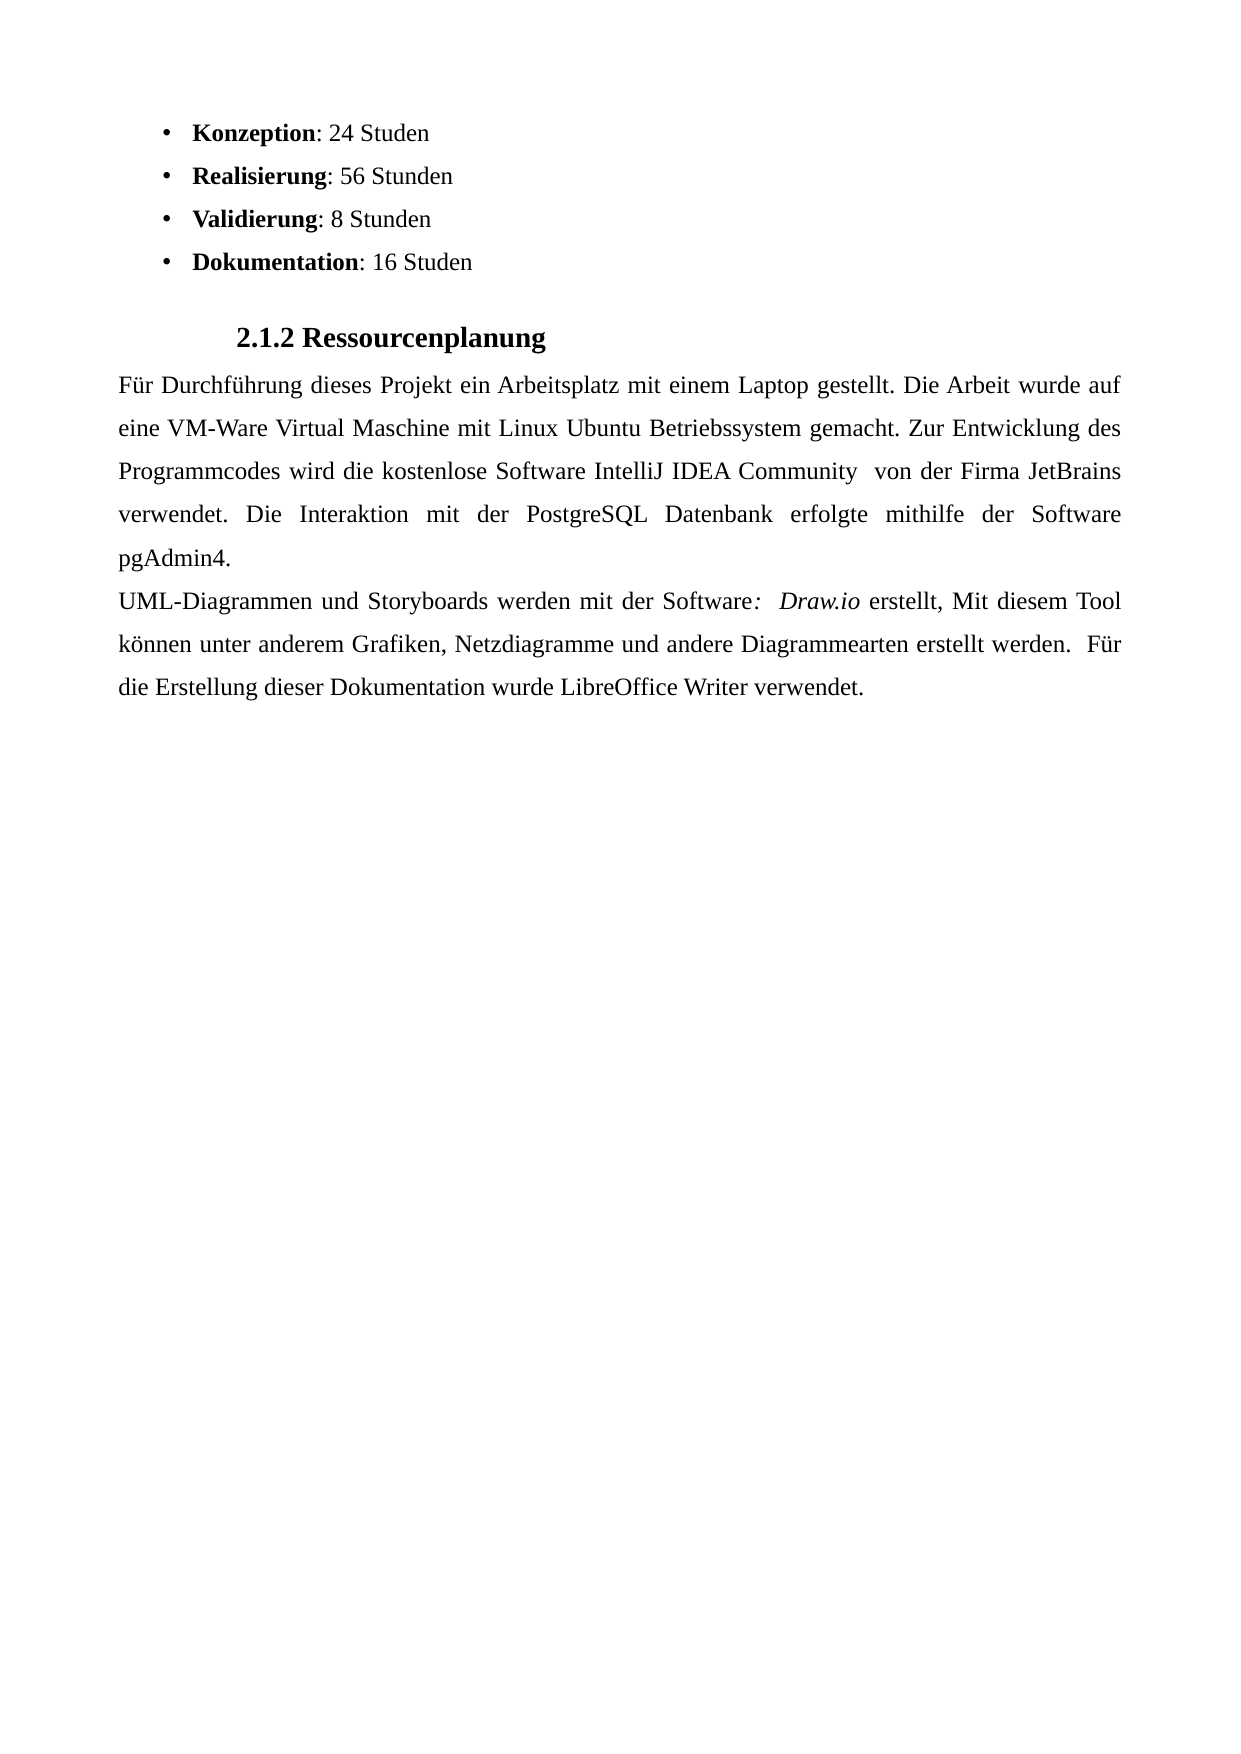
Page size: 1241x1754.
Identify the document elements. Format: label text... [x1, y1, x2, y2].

text Für Durchführung dieses Projekt ein Arbeitsplatz mit einem Laptop gestellt. Die Arbeit wurde auf eine VM-Ware Virtual Maschine mit Linux Ubuntu Betriebssystem gemacht. Zur Entwicklung des Programmcodes wird die kostenlose Software IntelliJ IDEA Community von der Firma JetBrains verwendet. Die Interaktion mit der PostgreSQL Datenbank erfolgte mithilfe der Software pgAdmin4. [118, 370, 1122, 571]
text UML-Diagrammen und Storyboards werden mit der Software: Draw.io erstellt, Mit diesem Tool können unter anderem Grafiken, Netzdiagramme und andere Diagrammearten erstellt werden. Für die Erstellung dieser Dokumentation wurde LibreOffice Writer verwendet. [118, 586, 1122, 701]
list Validierung: 8 Stunden [162, 204, 1122, 233]
subtitle 2.1.2 Ressourcenplanung [192, 320, 1122, 353]
list Konzeption: 24 Studen [162, 118, 1122, 147]
list Dokumentation: 16 Studen [162, 247, 1122, 276]
list Realisierung: 56 Stunden [162, 161, 1122, 190]
